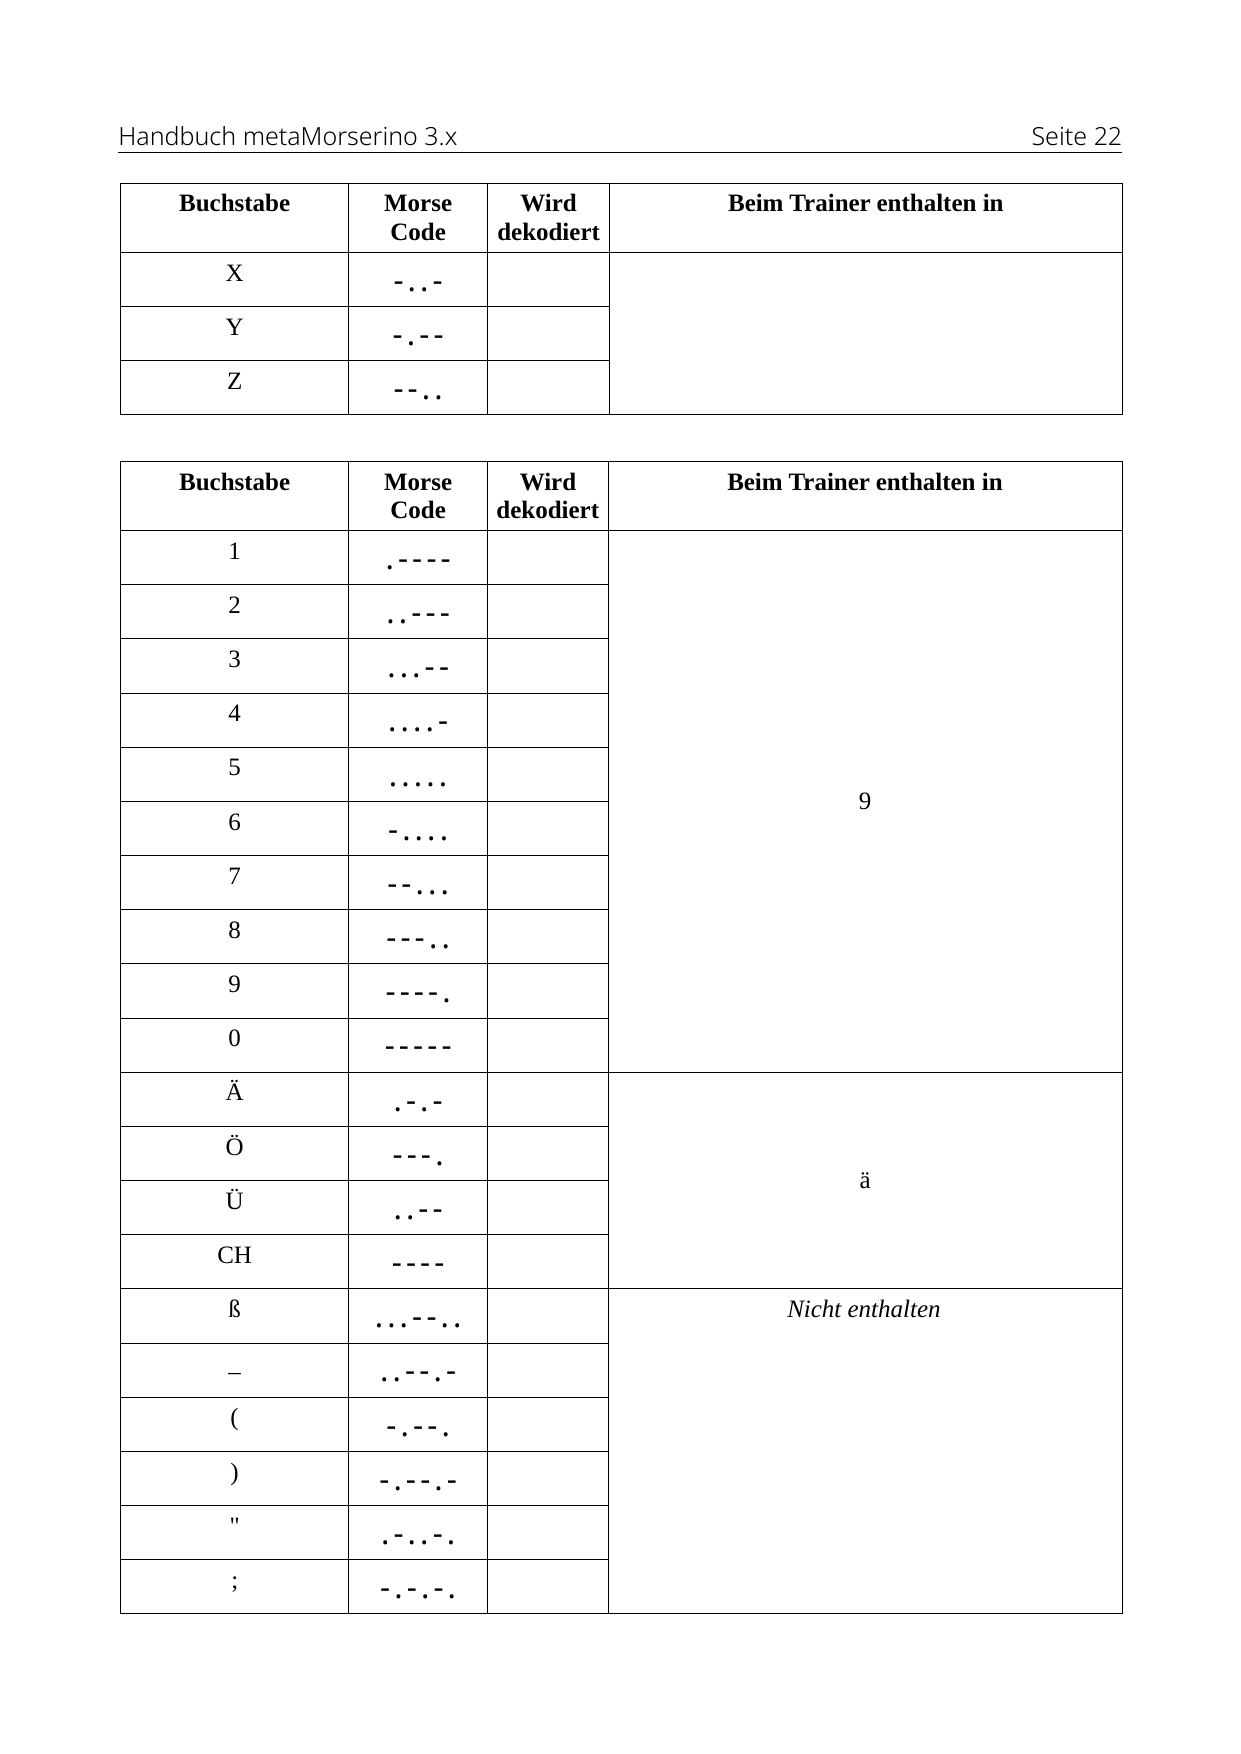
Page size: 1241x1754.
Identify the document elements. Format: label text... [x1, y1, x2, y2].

table_cell -.--. [349, 1398, 487, 1451]
table_cell ---- [349, 1235, 487, 1288]
table_cell Ü [121, 1181, 348, 1234]
table_cell ..... [349, 748, 487, 801]
table_cell Ö [121, 1127, 348, 1180]
table_cell 1 [121, 531, 348, 584]
table_cell ✅ [488, 585, 608, 638]
table_cell 5 [121, 748, 348, 801]
table_cell ...--.. [349, 1289, 487, 1342]
table_cell .---- [349, 531, 487, 584]
table_cell ✅ [488, 361, 609, 414]
table_cell ✅ [488, 802, 608, 855]
table_header Morse Code [349, 184, 487, 252]
table_cell ✅ [488, 694, 608, 747]
table_cell ---. [349, 1127, 487, 1180]
table_cell ✅ [488, 910, 608, 963]
table_cell -.... [349, 802, 487, 855]
table_cell Z [121, 361, 348, 414]
table_cell ✅ [488, 856, 608, 909]
table_cell ä [609, 1073, 1122, 1288]
table_cell 4 [121, 694, 348, 747]
table_cell [488, 1344, 608, 1397]
table_cell 9 [609, 531, 1122, 1072]
table_cell ✅ [488, 531, 608, 584]
table_cell " [121, 1506, 348, 1559]
table_cell [488, 1452, 608, 1505]
table_cell ...-- [349, 639, 487, 692]
table_cell _ [121, 1344, 348, 1397]
table_cell ----. [349, 964, 487, 1017]
table_cell ....- [349, 694, 487, 747]
table_cell 9 [121, 964, 348, 1017]
table_cell ✅ [488, 1181, 608, 1234]
table_header Wird dekodiert [488, 184, 609, 252]
table_header Wird dekodiert [488, 462, 608, 530]
table_cell ----- [349, 1019, 487, 1072]
table_cell ✅ [488, 748, 608, 801]
table_cell X [121, 253, 348, 306]
table_cell ✅ [488, 1235, 608, 1288]
table_cell ..--- [349, 585, 487, 638]
table_cell Ä [121, 1073, 348, 1126]
table_cell 0 [121, 1019, 348, 1072]
table_cell 3 [121, 639, 348, 692]
table_cell ..-- [349, 1181, 487, 1234]
table_header Beim Trainer enthalten in [609, 462, 1122, 530]
table_cell 7 [121, 856, 348, 909]
table_cell ✅ [488, 639, 608, 692]
table_cell Nicht enthalten [609, 1289, 1122, 1613]
table_cell Y [121, 307, 348, 360]
table_cell ; [121, 1560, 348, 1613]
table_header Buchstabe [121, 462, 348, 530]
table_header Beim Trainer enthalten in [610, 184, 1122, 252]
table_cell -.-- [349, 307, 487, 360]
table_cell -.-.-. [349, 1560, 487, 1613]
table_cell ✅ [488, 1019, 608, 1072]
table_cell ) [121, 1452, 348, 1505]
table_cell ✅ [488, 253, 609, 306]
table_cell CH [121, 1235, 348, 1288]
table_cell --... [349, 856, 487, 909]
table_cell ✅ [488, 1506, 608, 1559]
table_cell .-.- [349, 1073, 487, 1126]
table_cell ✅ [488, 1127, 608, 1180]
table_cell [610, 253, 1122, 414]
table_header Buchstabe [121, 184, 348, 252]
table_header Morse Code [349, 462, 487, 530]
table_cell --.. [349, 361, 487, 414]
table_cell [488, 1398, 608, 1451]
table_cell ✅ [488, 1560, 608, 1613]
table_cell [488, 1289, 608, 1342]
table_cell ..--.- [349, 1344, 487, 1397]
table_cell .-..-. [349, 1506, 487, 1559]
table_cell ✅ [488, 964, 608, 1017]
table_cell -..- [349, 253, 487, 306]
table_cell 2 [121, 585, 348, 638]
table_cell ---.. [349, 910, 487, 963]
table_cell 8 [121, 910, 348, 963]
table_cell -.--.- [349, 1452, 487, 1505]
table_cell ß [121, 1289, 348, 1342]
table_cell ✅ [488, 1073, 608, 1126]
table_cell ( [121, 1398, 348, 1451]
table_cell 6 [121, 802, 348, 855]
table_cell ✅ [488, 307, 609, 360]
